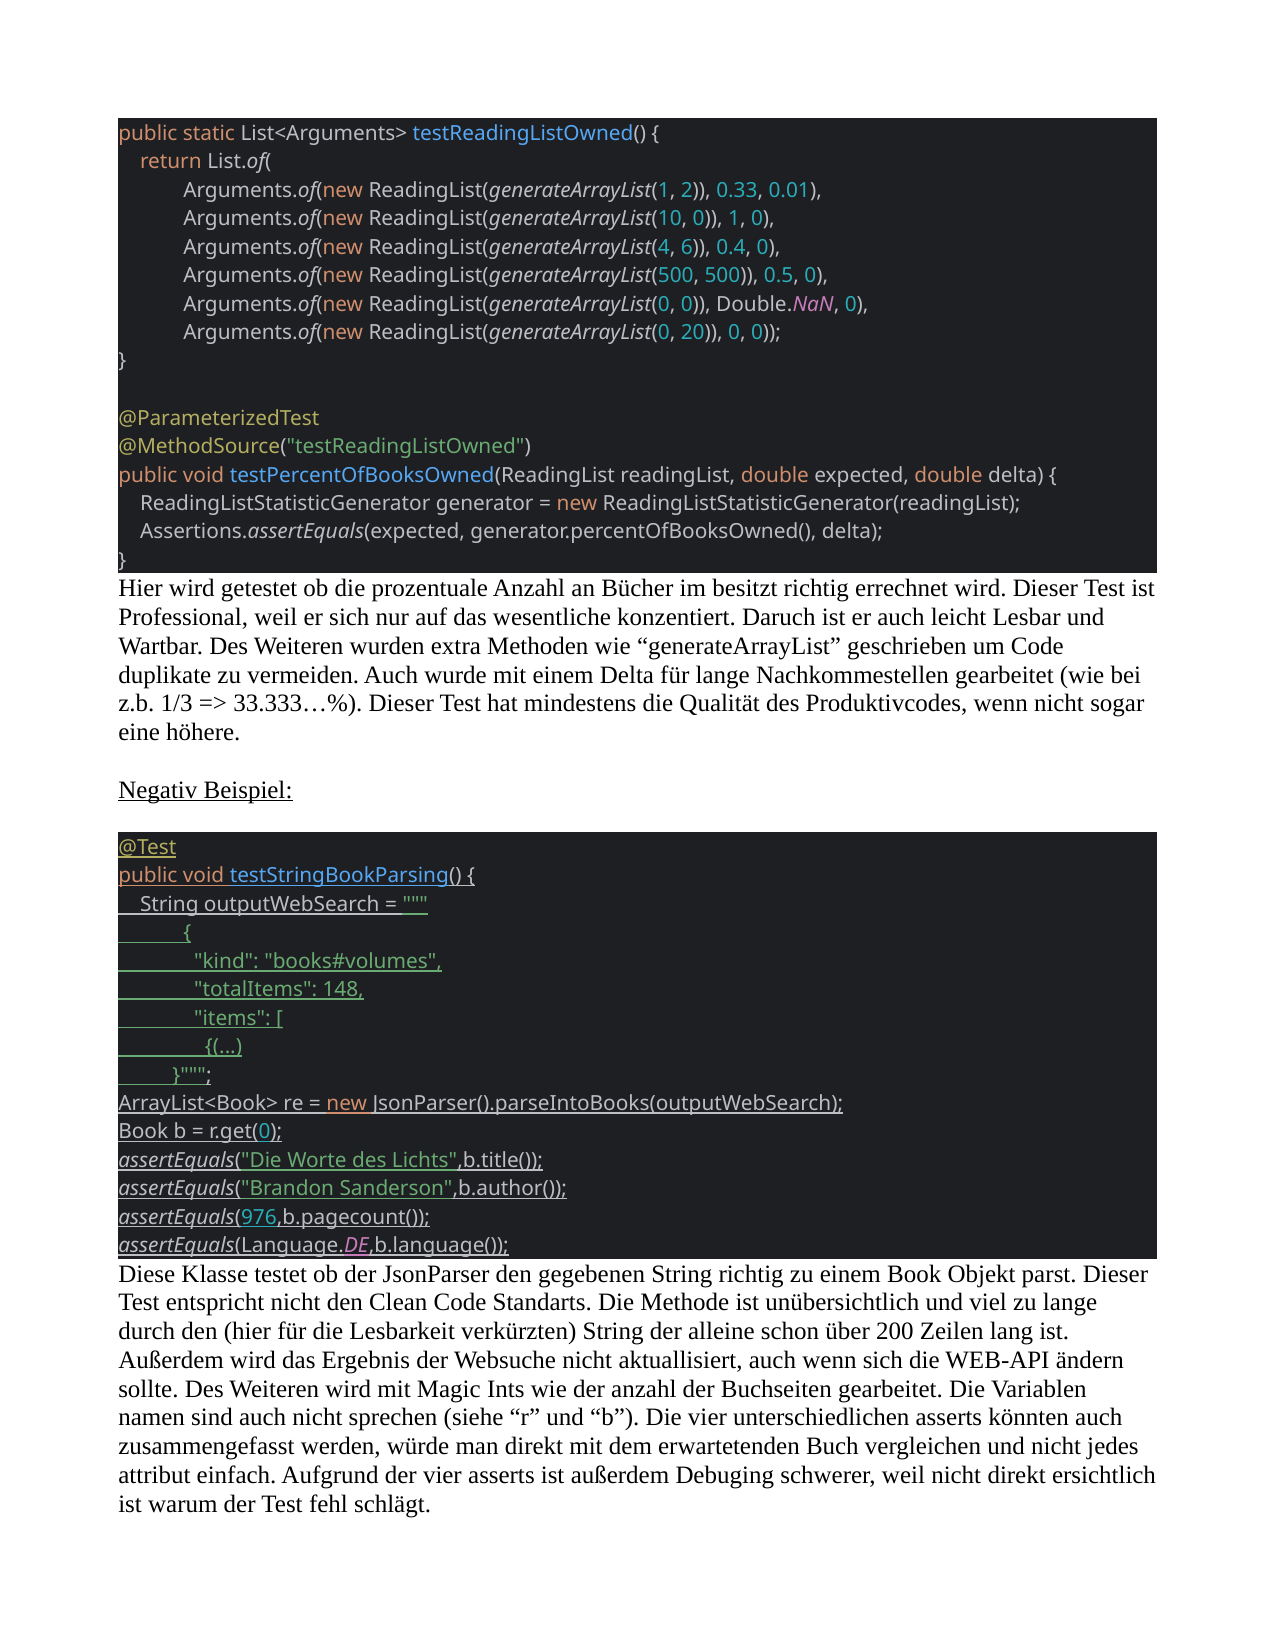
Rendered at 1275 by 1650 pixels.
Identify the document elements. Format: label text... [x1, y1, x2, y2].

text Hier wird getestet ob die prozentuale Anzahl an Bücher im besitzt richtig errechnet wird. Dieser Test ist Professional, weil er sich nur auf das wesentliche konzentiert. Daruch ist er auch leicht Lesbar und Wartbar. Des Weiteren wurden extra Methoden wie “generateArrayList” geschrieben um Code duplikate zu vermeiden. Auch wurde mit einem Delta für lange Nachkommestellen gearbeitet (wie bei z.b. 1/3 => 33.333…%). Dieser Test hat mindestens die Qualität des Produktivcodes, wenn nicht sogar eine höhere. [118, 573, 1157, 746]
text Diese Klasse testet ob der JsonParser den gegebenen String richtig zu einem Book Objekt parst. Dieser Test entspricht nicht den Clean Code Standarts. Die Methode ist unübersichtlich und viel zu lange durch den (hier für die Lesbarkeit verkürzten) String der alleine schon über 200 Zeilen lang ist. Außerdem wird das Ergebnis der Websuche nicht aktuallisiert, auch wenn sich die WEB-API ändern sollte. Des Weiteren wird mit Magic Ints wie der anzahl der Buchseiten gearbeitet. Die Variablen namen sind auch nicht sprechen (siehe “r” und “b”). Die vier unterschiedlichen asserts könnten auch zusammengefasst werden, würde man direkt mit dem erwartetenden Buch vergleichen und nicht jedes attribut einfach. Aufgrund der vier asserts ist außerdem Debuging schwerer, weil nicht direkt ersichtlich ist warum der Test fehl schlägt. [118, 1259, 1157, 1517]
text }"""; ArrayList<Book> re = new JsonParser().parseIntoBooks(outputWebSearch); Book b = r.get(0); assertEquals("Die Worte des Lichts",b.title()); assertEquals("Brandon Sanderson",b.author()); assertEquals(976,b.pagecount()); assertEquals(Language.DE,b.language()); [118, 1060, 1157, 1259]
text @Test public void testStringBookParsing() { String outputWebSearch = """ { "kind": "books#volumes", "totalItems": 148, "items": [ {(...) [118, 832, 1157, 1060]
text Negativ Beispiel: [118, 775, 1157, 803]
text public static List<Arguments> testReadingListOwned() { return List.of( Arguments.of(new ReadingList(generateArrayList(1, 2)), 0.33, 0.01), Arguments.of(new ReadingList(generateArrayList(10, 0)), 1, 0), Arguments.of(new ReadingList(generateArrayList(4, 6)), 0.4, 0), Arguments.of(new ReadingList(generateArrayList(500, 500)), 0.5, 0), Arguments.of(new ReadingList(generateArrayList(0, 0)), Double.NaN, 0), Arguments.of(new ReadingList(generateArrayList(0, 20)), 0, 0)); } @ParameterizedTest @MethodSource("testReadingListOwned") public void testPercentOfBooksOwned(ReadingList readingList, double expected, double delta) { ReadingListStatisticGenerator generator = new ReadingListStatisticGenerator(readingList); Assertions.assertEquals(expected, generator.percentOfBooksOwned(), delta); } [118, 118, 1157, 573]
